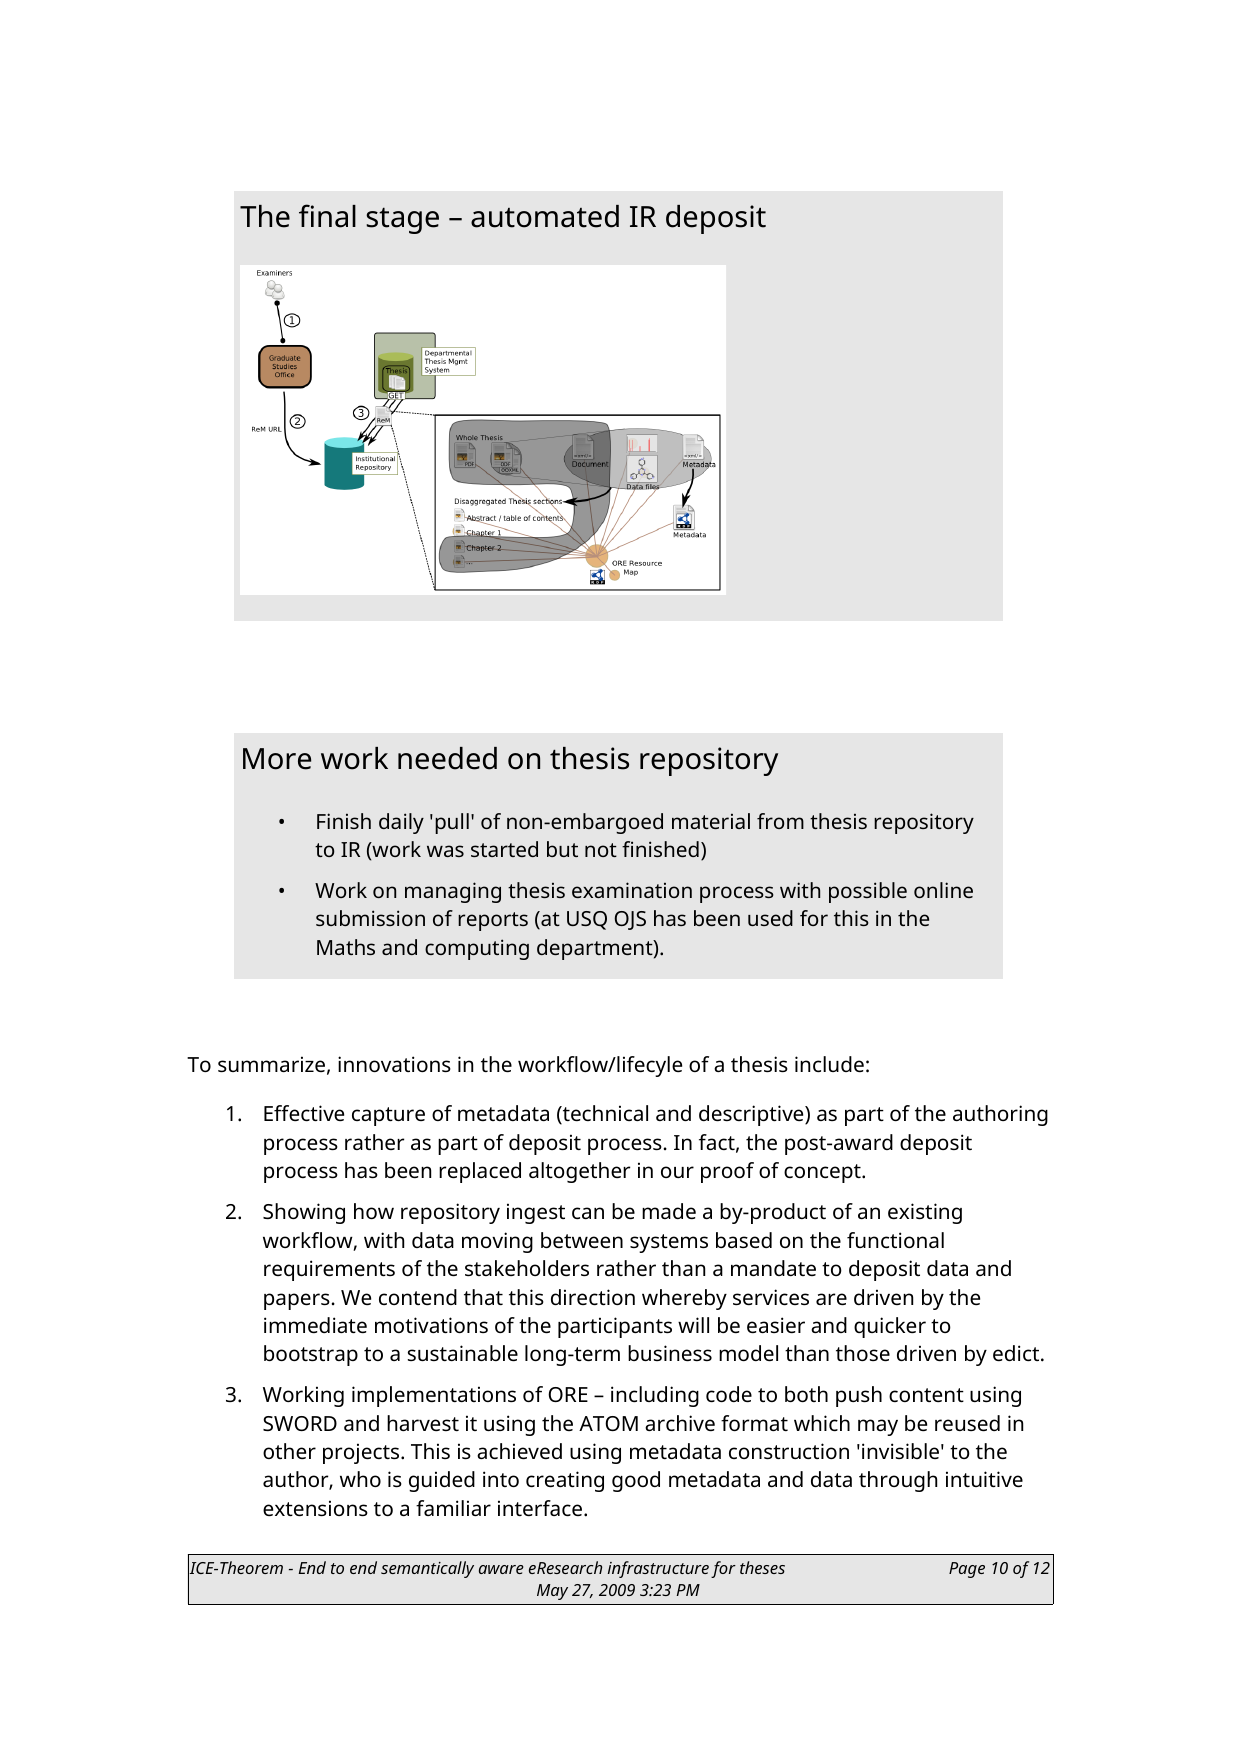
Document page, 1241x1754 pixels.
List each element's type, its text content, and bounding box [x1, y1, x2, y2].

picture [240, 265, 727, 595]
list Working implementations of ORE – including code to both push content using SWORD and harvest it using the ATOM archive format which may be reused in other projects. This is achieved using metadata construction 'invisible' to the author, who is guided into creating good metadata and data through intuitive extensions to a familiar interface. [225, 1380, 1053, 1522]
text To summarize, innovations in the workflow/lifecyle of a thesis include: [187, 1050, 1053, 1078]
table_header The final stage – automated IR deposit [234, 191, 1003, 621]
list Effective capture of metadata (technical and descriptive) as part of the authoring process rather as part of deposit process. In fact, the post-award deposit process has been replaced altogether in our proof of concept. [225, 1099, 1053, 1185]
table_header More work needed on thesis repository Finish daily 'pull' of non-embargoed material from thesis repository to IR (work was started but not finished) Work on managing thesis examination process with possible online submission of reports (at USQ OJS has been used for this in the Maths and computing department). [234, 733, 1003, 979]
list Showing how repository ingest can be made a by-product of an existing workflow, with data moving between systems based on the functional requirements of the stakeholders rather than a mandate to deposit data and papers. We contend that this direction whereby services are driven by the immediate motivations of the participants will be easier and quicker to bootstrap to a sustainable long-term business model than those driven by edict. [225, 1197, 1053, 1368]
